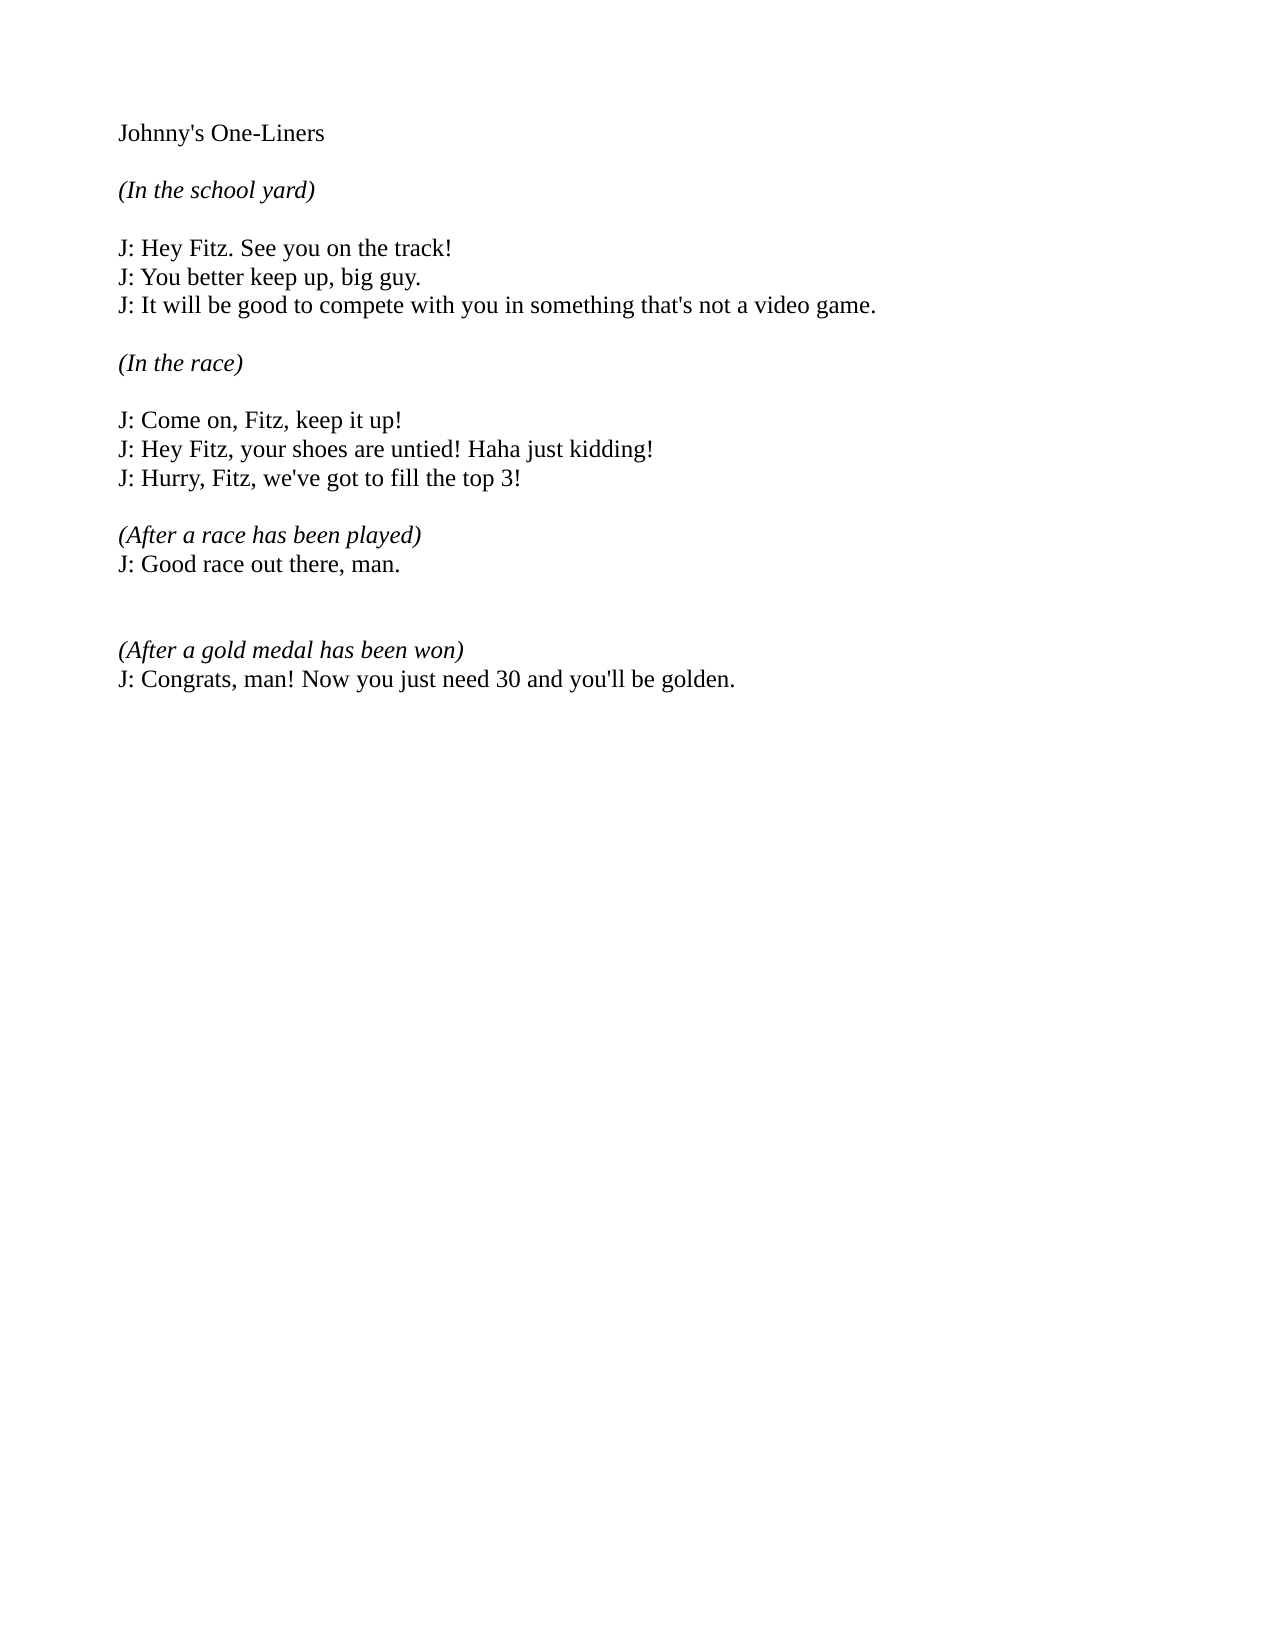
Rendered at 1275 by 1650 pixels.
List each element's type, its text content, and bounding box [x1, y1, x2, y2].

text J: You better keep up, big guy. [118, 262, 1157, 291]
text J: Hey Fitz, your shoes are untied! Haha just kidding! [118, 434, 1157, 463]
text Johnny's One-Liners [118, 118, 1157, 147]
text J: Come on, Fitz, keep it up! [118, 406, 1157, 434]
text (In the race) [118, 348, 1157, 377]
text (After a gold medal has been won) [118, 636, 1157, 664]
text (In the school yard) [118, 176, 1157, 204]
text J: Congrats, man! Now you just need 30 and you'll be golden. [118, 664, 1157, 693]
text J: It will be good to compete with you in something that's not a video game. [118, 291, 1157, 319]
text J: Hey Fitz. See you on the track! [118, 233, 1157, 262]
text (After a race has been played) [118, 521, 1157, 549]
text J: Good race out there, man. [118, 549, 1157, 578]
text J: Hurry, Fitz, we've got to fill the top 3! [118, 463, 1157, 492]
